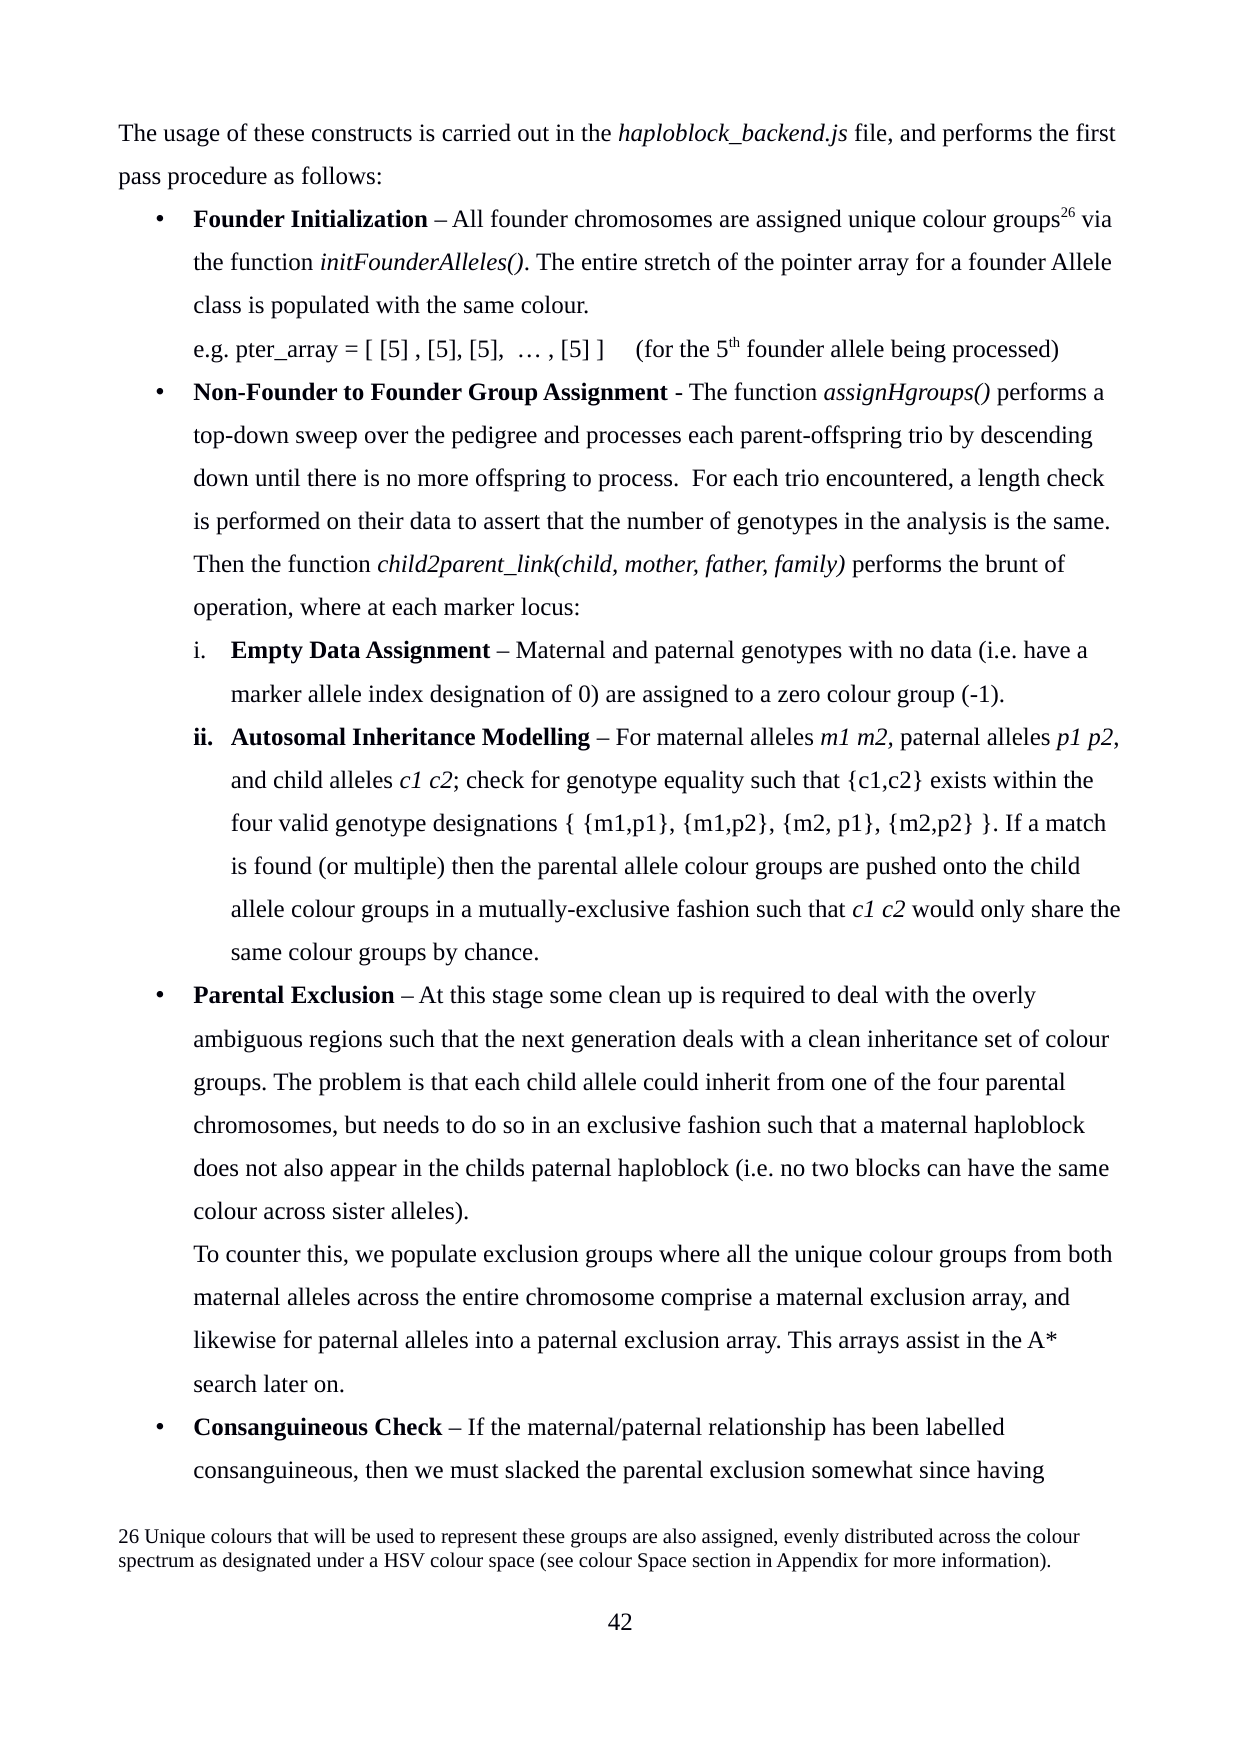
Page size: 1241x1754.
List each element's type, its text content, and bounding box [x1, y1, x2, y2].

list Empty Data Assignment – Maternal and paternal genotypes with no data (i.e. have a marker allele index designation of 0) are assigned to a zero colour group (-1). [193, 636, 1122, 707]
list Non-Founder to Founder Group Assignment - The function assignHgroups() performs a top-down sweep over the pedigree and processes each parent-offspring trio by descending down until there is no more offspring to process. For each trio encountered, a length check is performed on their data to assert that the number of genotypes in the analysis is the same. Then the function child2parent_link(child, mother, father, family) performs the brunt of operation, where at each marker locus: [156, 377, 1122, 621]
text The usage of these constructs is carried out in the haploblock_backend.js file, and performs the first pass procedure as follows: [118, 118, 1122, 190]
list Founder Initialization – All founder chromosomes are assigned unique colour groups via the function initFounderAlleles(). The entire stretch of the pointer array for a founder Allele class is populated with the same colour. [156, 204, 1122, 319]
list Consanguineous Check – If the maternal/paternal relationship has been labelled consanguineous, then we must slacked the parental exclusion somewhat since having [156, 1412, 1122, 1484]
list Autosomal Inheritance Modelling – For maternal alleles m1 m2, paternal alleles p1 p2, and child alleles c1 c2; check for genotype equality such that {c1,c2} exists within the four valid genotype designations { {m1,p1}, {m1,p2}, {m2, p1}, {m2,p2} }. If a match is found (or multiple) then the parental allele colour groups are pushed onto the child allele colour groups in a mutually-exclusive fashion such that c1 c2 would only share the same colour groups by chance. [193, 722, 1122, 966]
list Unique colours that will be used to represent these groups are also assigned, evenly distributed across the colour spectrum as designated under a HSV colour space (see colour Space section in Appendix for more information). [118, 1524, 1122, 1572]
list e.g. pter_array = [ [5] , [5], [5], … , [5] ] (for the 5th founder allele being processed) [156, 334, 1122, 362]
list Parental Exclusion – At this stage some clean up is required to deal with the overly ambiguous regions such that the next generation deals with a clean inheritance set of colour groups. The problem is that each child allele could inherit from one of the four parental chromosomes, but needs to do so in an exclusive fashion such that a maternal haploblock does not also appear in the childs paternal haploblock (i.e. no two blocks can have the same colour across sister alleles). [156, 981, 1122, 1225]
list To counter this, we populate exclusion groups where all the unique colour groups from both maternal alleles across the entire chromosome comprise a maternal exclusion array, and likewise for paternal alleles into a paternal exclusion array. This arrays assist in the A* search later on. [156, 1239, 1122, 1397]
